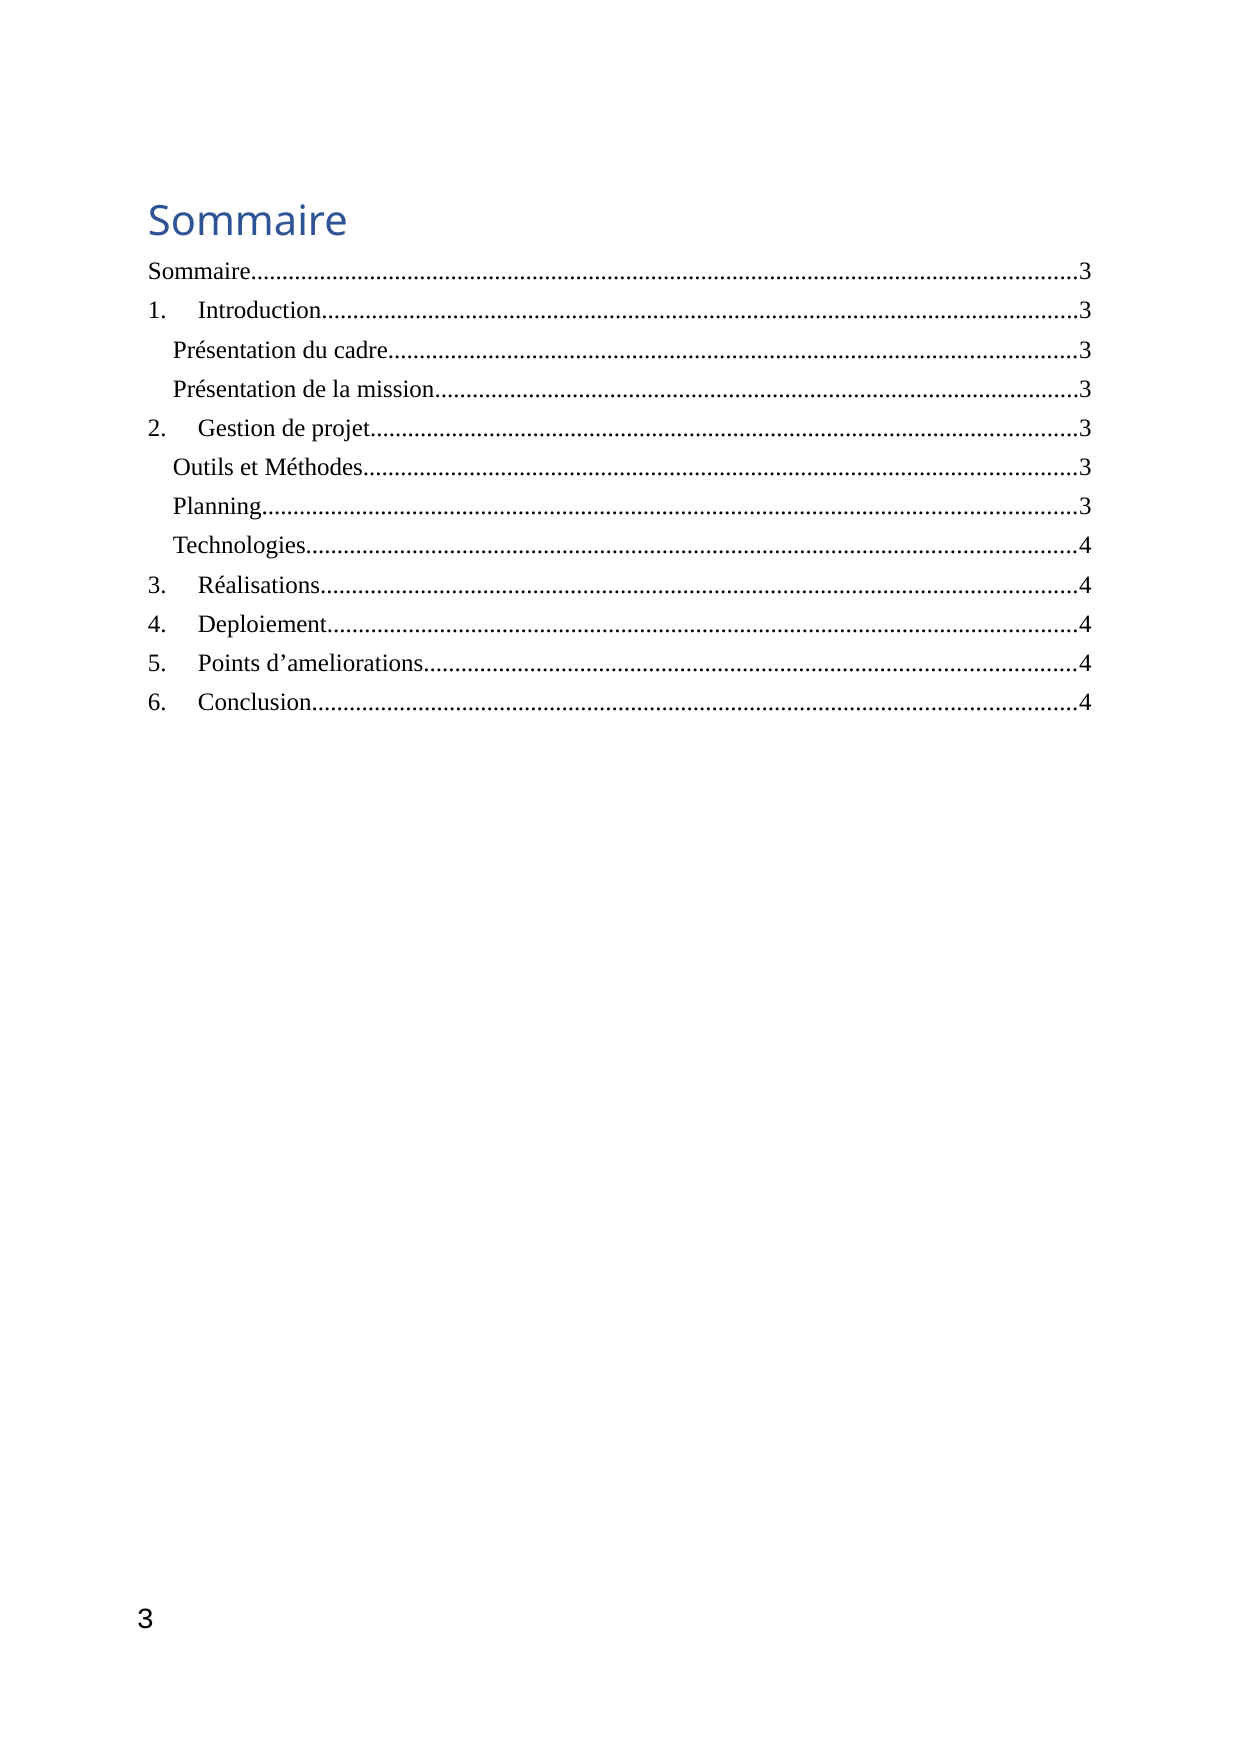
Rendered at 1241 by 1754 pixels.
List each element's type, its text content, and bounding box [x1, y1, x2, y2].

text 4. Deploiement 4 [148, 609, 1092, 638]
text Sommaire 3 [148, 256, 1092, 285]
text 5. Points d’ameliorations 4 [148, 648, 1092, 677]
text Présentation de la mission 3 [173, 374, 1092, 403]
text Planning 3 [173, 491, 1092, 520]
subtitle Sommaire [148, 191, 1092, 248]
text 3. Réalisations 4 [148, 570, 1092, 598]
text 1. Introduction 3 [148, 296, 1092, 324]
text Présentation du cadre 3 [173, 335, 1092, 363]
text Outils et Méthodes 3 [173, 452, 1092, 481]
text 2. Gestion de projet 3 [148, 413, 1092, 442]
text Technologies 4 [173, 531, 1092, 559]
text 6. Conclusion 4 [148, 687, 1092, 716]
